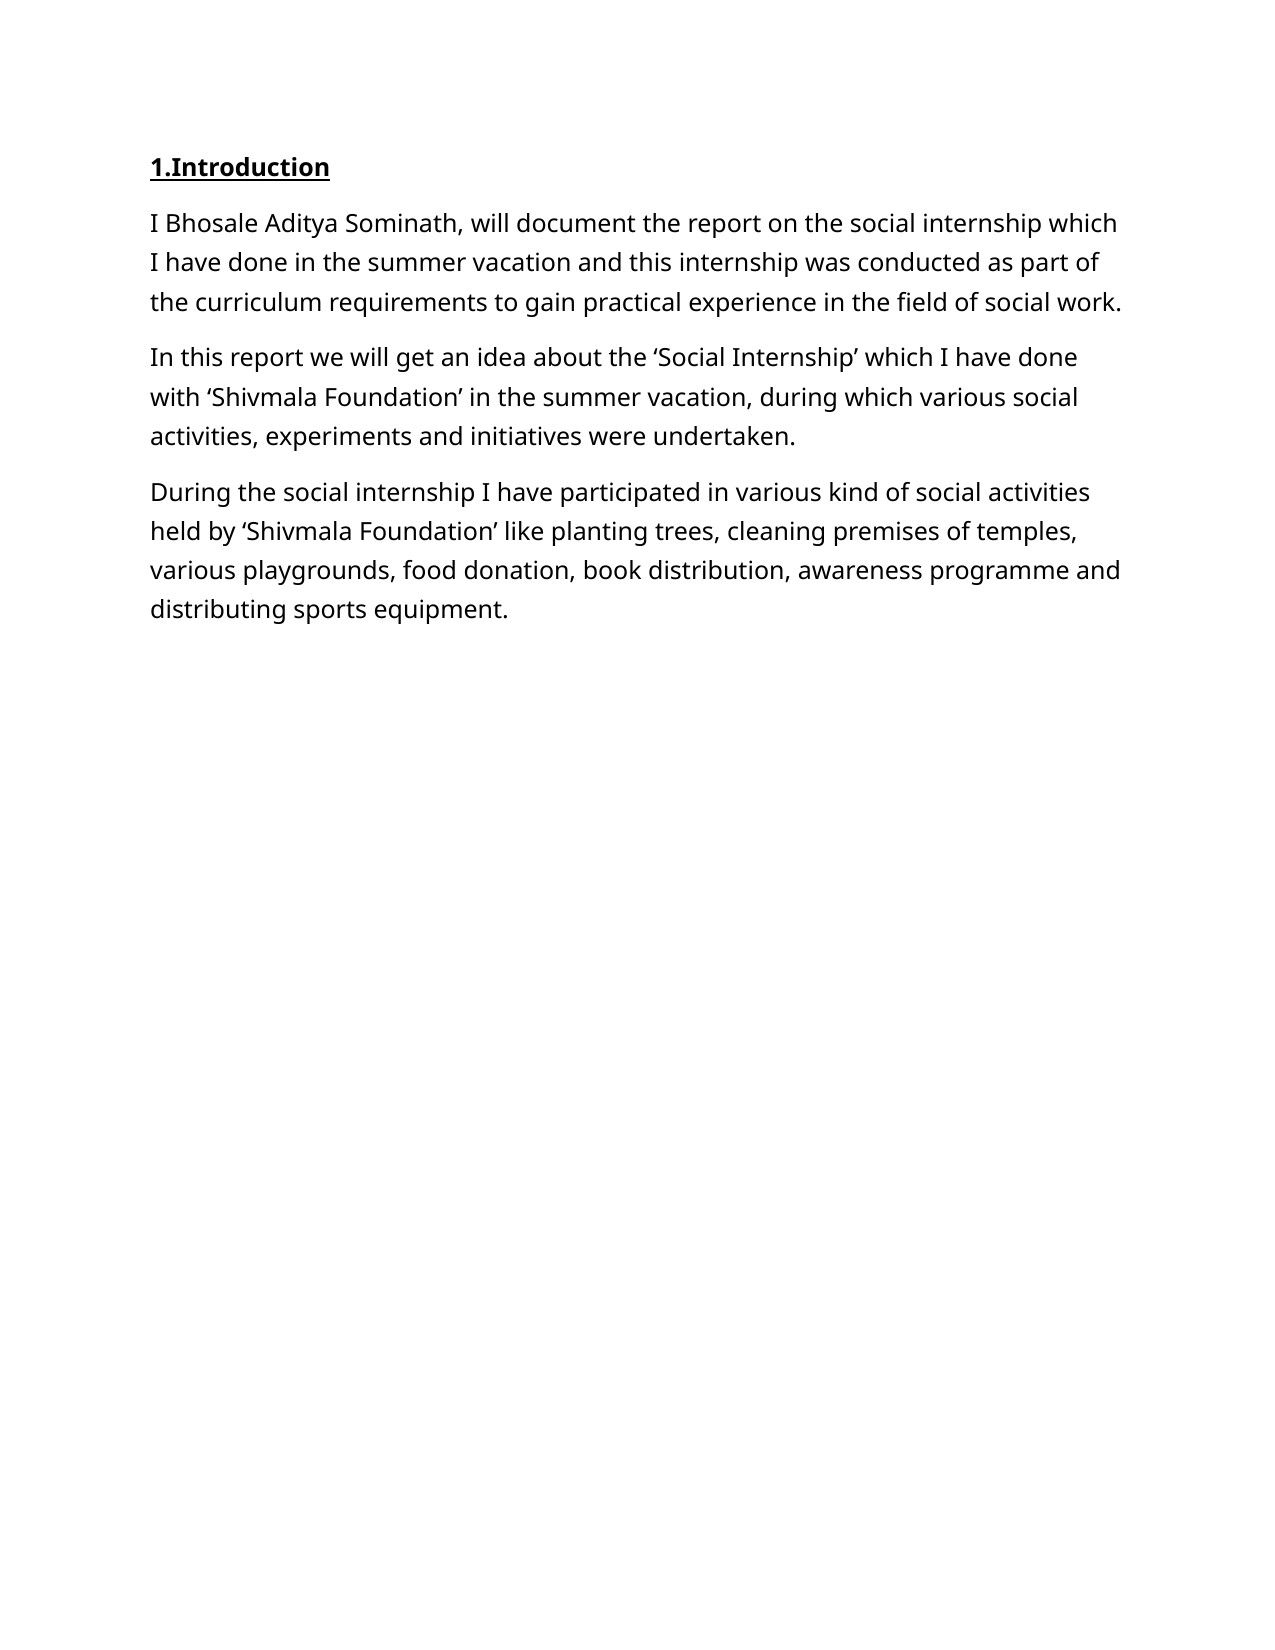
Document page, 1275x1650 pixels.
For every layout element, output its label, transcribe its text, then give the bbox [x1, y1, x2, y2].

text I Bhosale Aditya Sominath, will document the report on the social internship which I have done in the summer vacation and this internship was conducted as part of the curriculum requirements to gain practical experience in the field of social work. [150, 206, 1125, 318]
text In this report we will get an idea about the ‘Social Internship’ which I have done with ‘Shivmala Foundation’ in the summer vacation, during which various social activities, experiments and initiatives were undertaken. [150, 340, 1125, 452]
text During the social internship I have participated in various kind of social activities held by ‘Shivmala Foundation’ like planting trees, cleaning premises of temples, various playgrounds, food donation, book distribution, awareness programme and distributing sports equipment. [150, 474, 1125, 626]
text 1.Introduction [150, 150, 1125, 184]
